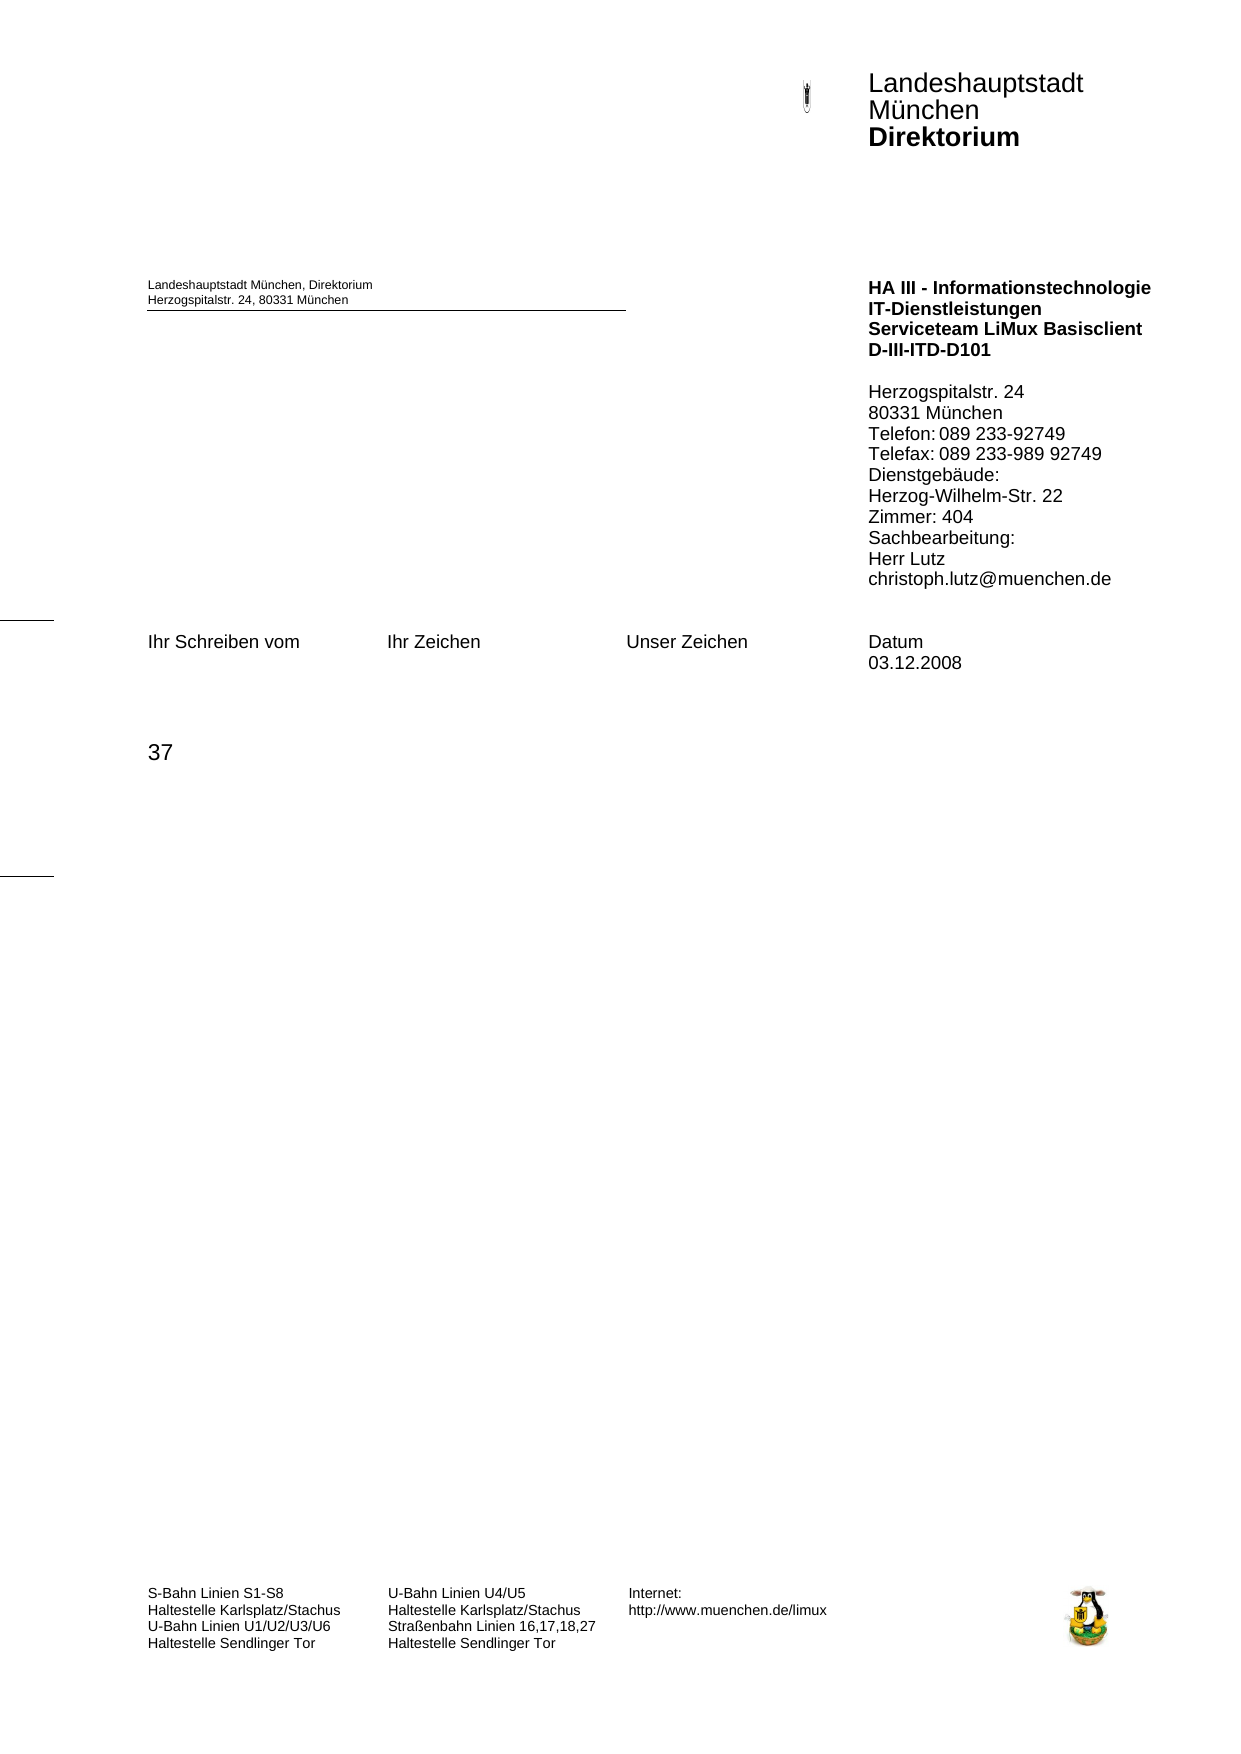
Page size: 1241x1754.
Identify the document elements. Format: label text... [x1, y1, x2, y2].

table_header S-Bahn Linien S1-S8 Haltestelle Karlsplatz/Stachus U-Bahn Linien U1/U2/U3/U6 Haltestelle Sendlinger Tor [148, 1551, 388, 1652]
text D-III-ITD-D101 [868, 340, 1199, 361]
picture [803, 80, 811, 113]
text 37 [148, 738, 1109, 766]
table_header Internet: http://www.muenchen.de/limux [628, 1551, 869, 1652]
picture [1063, 1585, 1109, 1647]
text Ihr Schreiben vom [148, 632, 354, 653]
text Unser Zeichen [626, 632, 833, 653]
text Landeshauptstadt München, Direktorium [148, 277, 626, 292]
table_header [869, 1551, 1110, 1652]
text München [868, 98, 1199, 125]
text 03.12.2008 [868, 653, 1108, 673]
text Ihr Zeichen [387, 632, 593, 653]
text Landeshauptstadt [868, 71, 1199, 98]
text HA III - Informationstechnologie IT-Dienstleistungen Serviceteam LiMux Basisclient [868, 277, 1199, 340]
text Herzogspitalstr. 24, 80331 München [148, 292, 626, 307]
text Herzogspitalstr. 24 80331 München Telefon: 089 233-92749 Telefax: 089 233-989 92749 Dienstgebäude: Herzog-Wilhelm-Str. 22 Zimmer: 404 Sachbearbeitung: Herr Lutz christoph.lutz@muenchen.de [868, 382, 1199, 590]
text Datum [868, 632, 1108, 653]
table_header U-Bahn Linien U4/U5 Haltestelle Karlsplatz/Stachus Straßenbahn Linien 16,17,18,27 Haltestelle Sendlinger Tor [388, 1551, 628, 1652]
text Direktorium [868, 125, 1199, 152]
